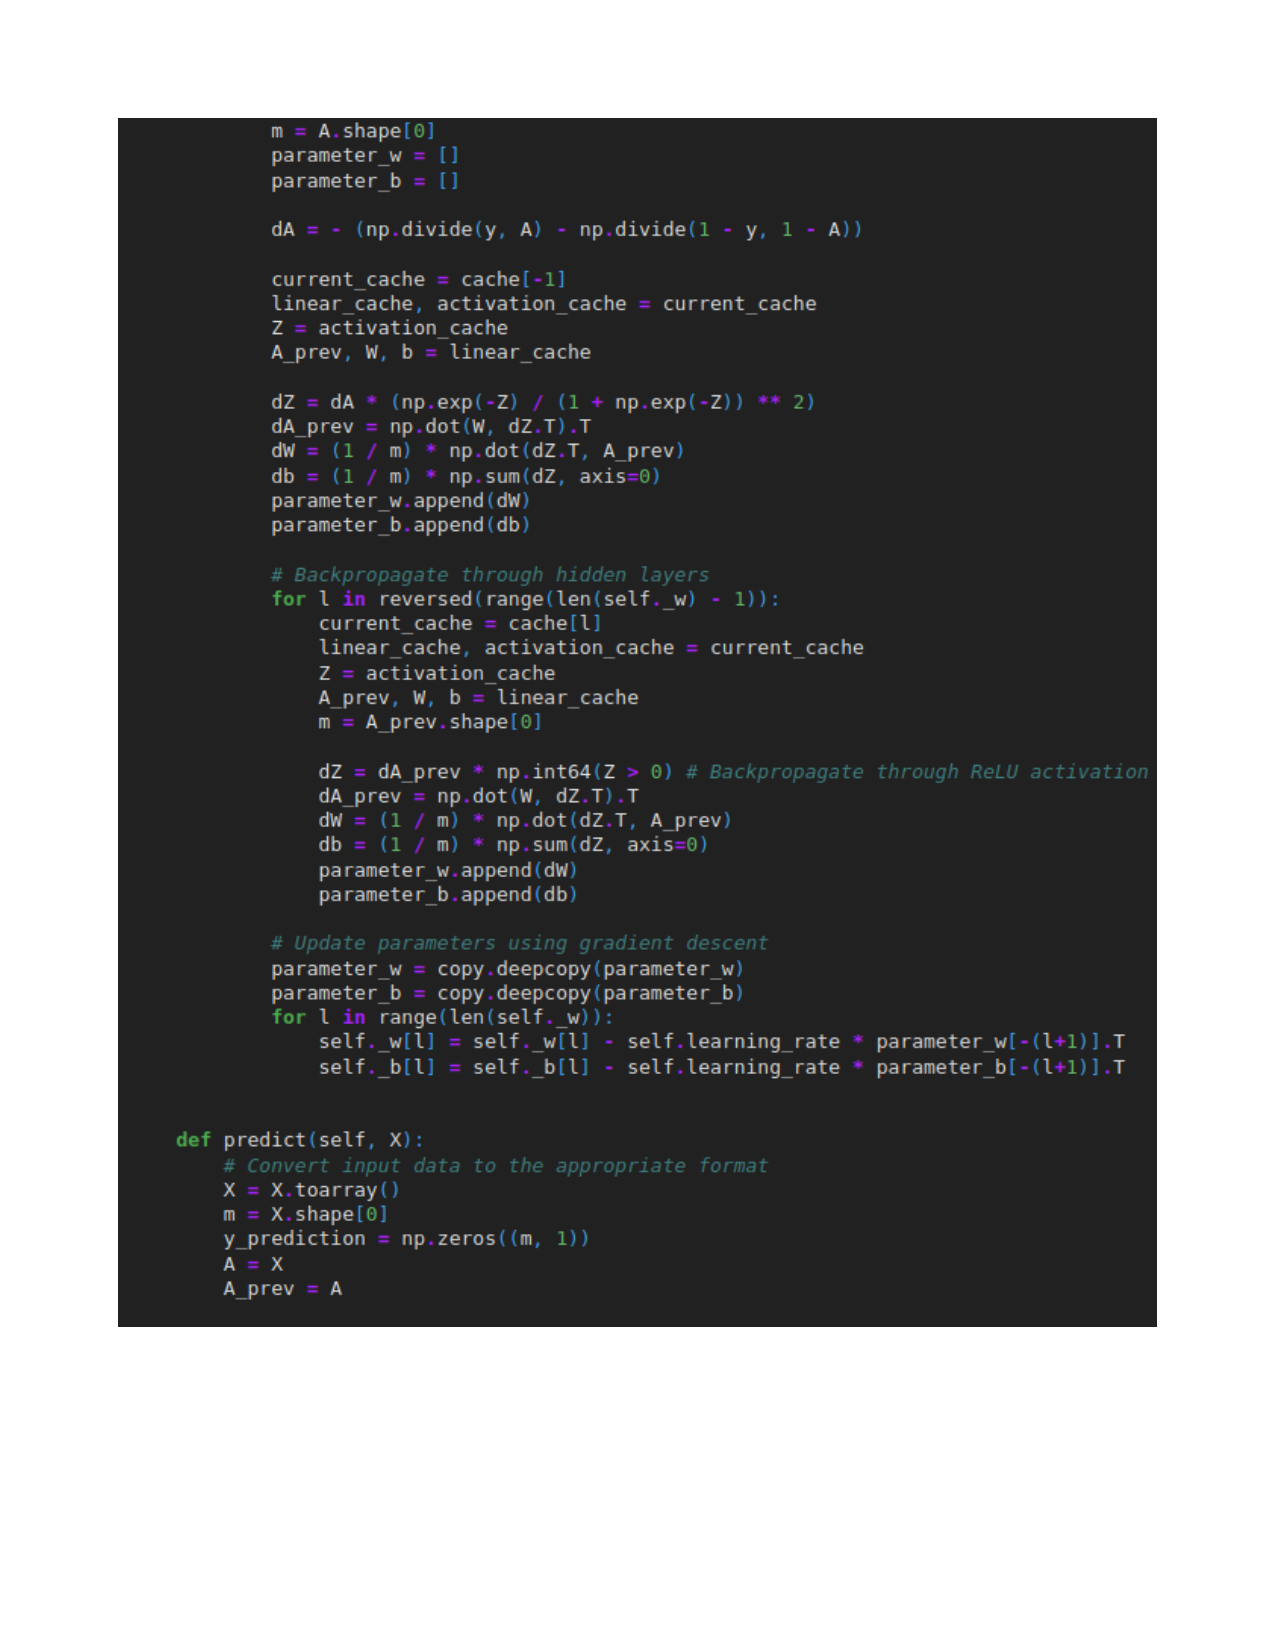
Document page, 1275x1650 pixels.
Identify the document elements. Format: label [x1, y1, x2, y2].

picture [118, 118, 1157, 1327]
